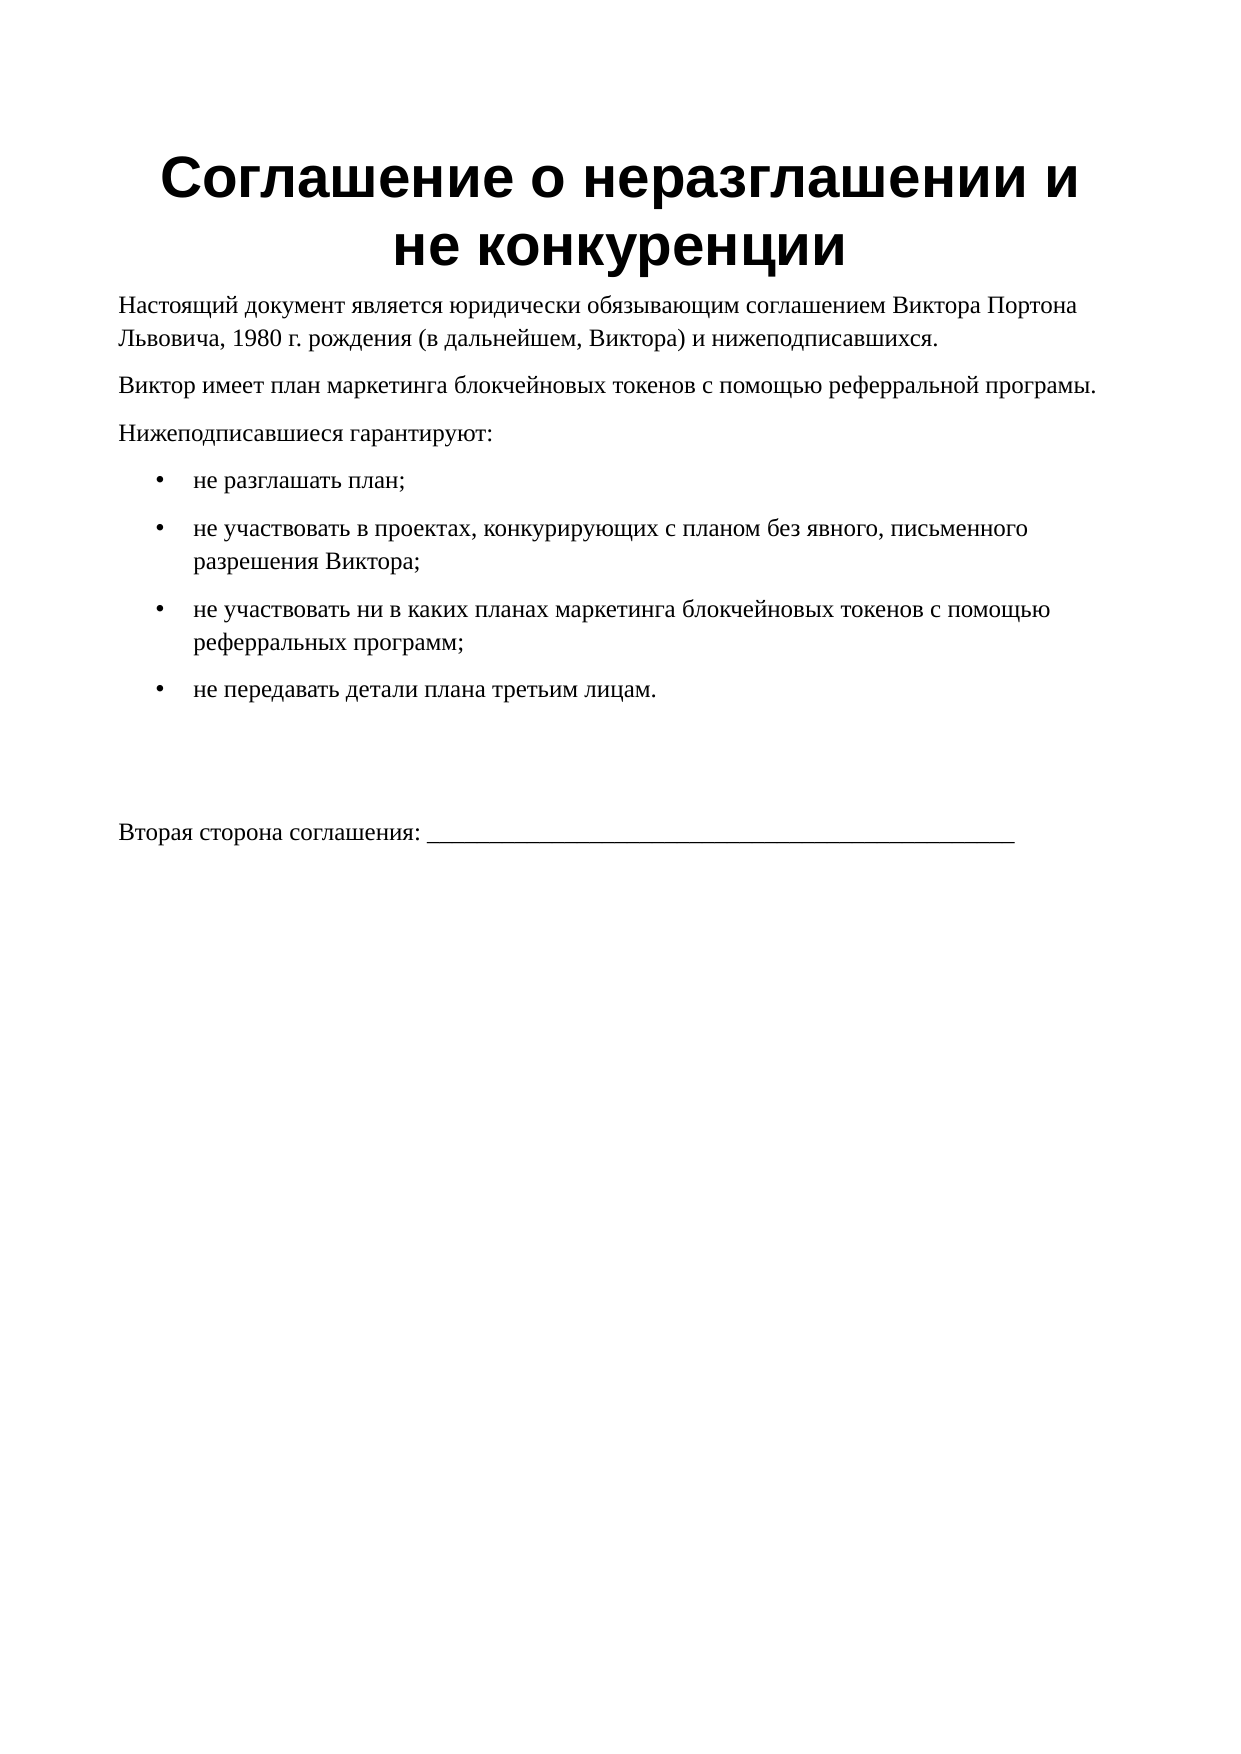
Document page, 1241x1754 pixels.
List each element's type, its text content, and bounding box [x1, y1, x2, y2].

list не разглашать план; [156, 466, 1122, 494]
text Настоящий документ является юридически обязывающим соглашением Виктора Портона Львовича, 1980 г. рождения (в дальнейшем, Виктора) и нижеподписавшихся. [118, 290, 1122, 352]
text Нижеподписавшиеся гарантируют: [118, 418, 1122, 447]
text Вторая сторона соглашения: _______________________________________________ [118, 817, 1122, 846]
list не участвовать в проектах, конкурирующих с планом без явного, письменного разрешения Виктора; [156, 513, 1122, 575]
title Соглашение о неразглашении и не конкуренции [118, 143, 1122, 277]
list не передавать детали плана третьим лицам. [156, 674, 1122, 703]
text Виктор имеет план маркетинга блокчейновых токенов с помощью реферральной програмы. [118, 370, 1122, 399]
list не участвовать ни в каких планах маркетинга блокчейновых токенов с помощью реферральных программ; [156, 594, 1122, 656]
